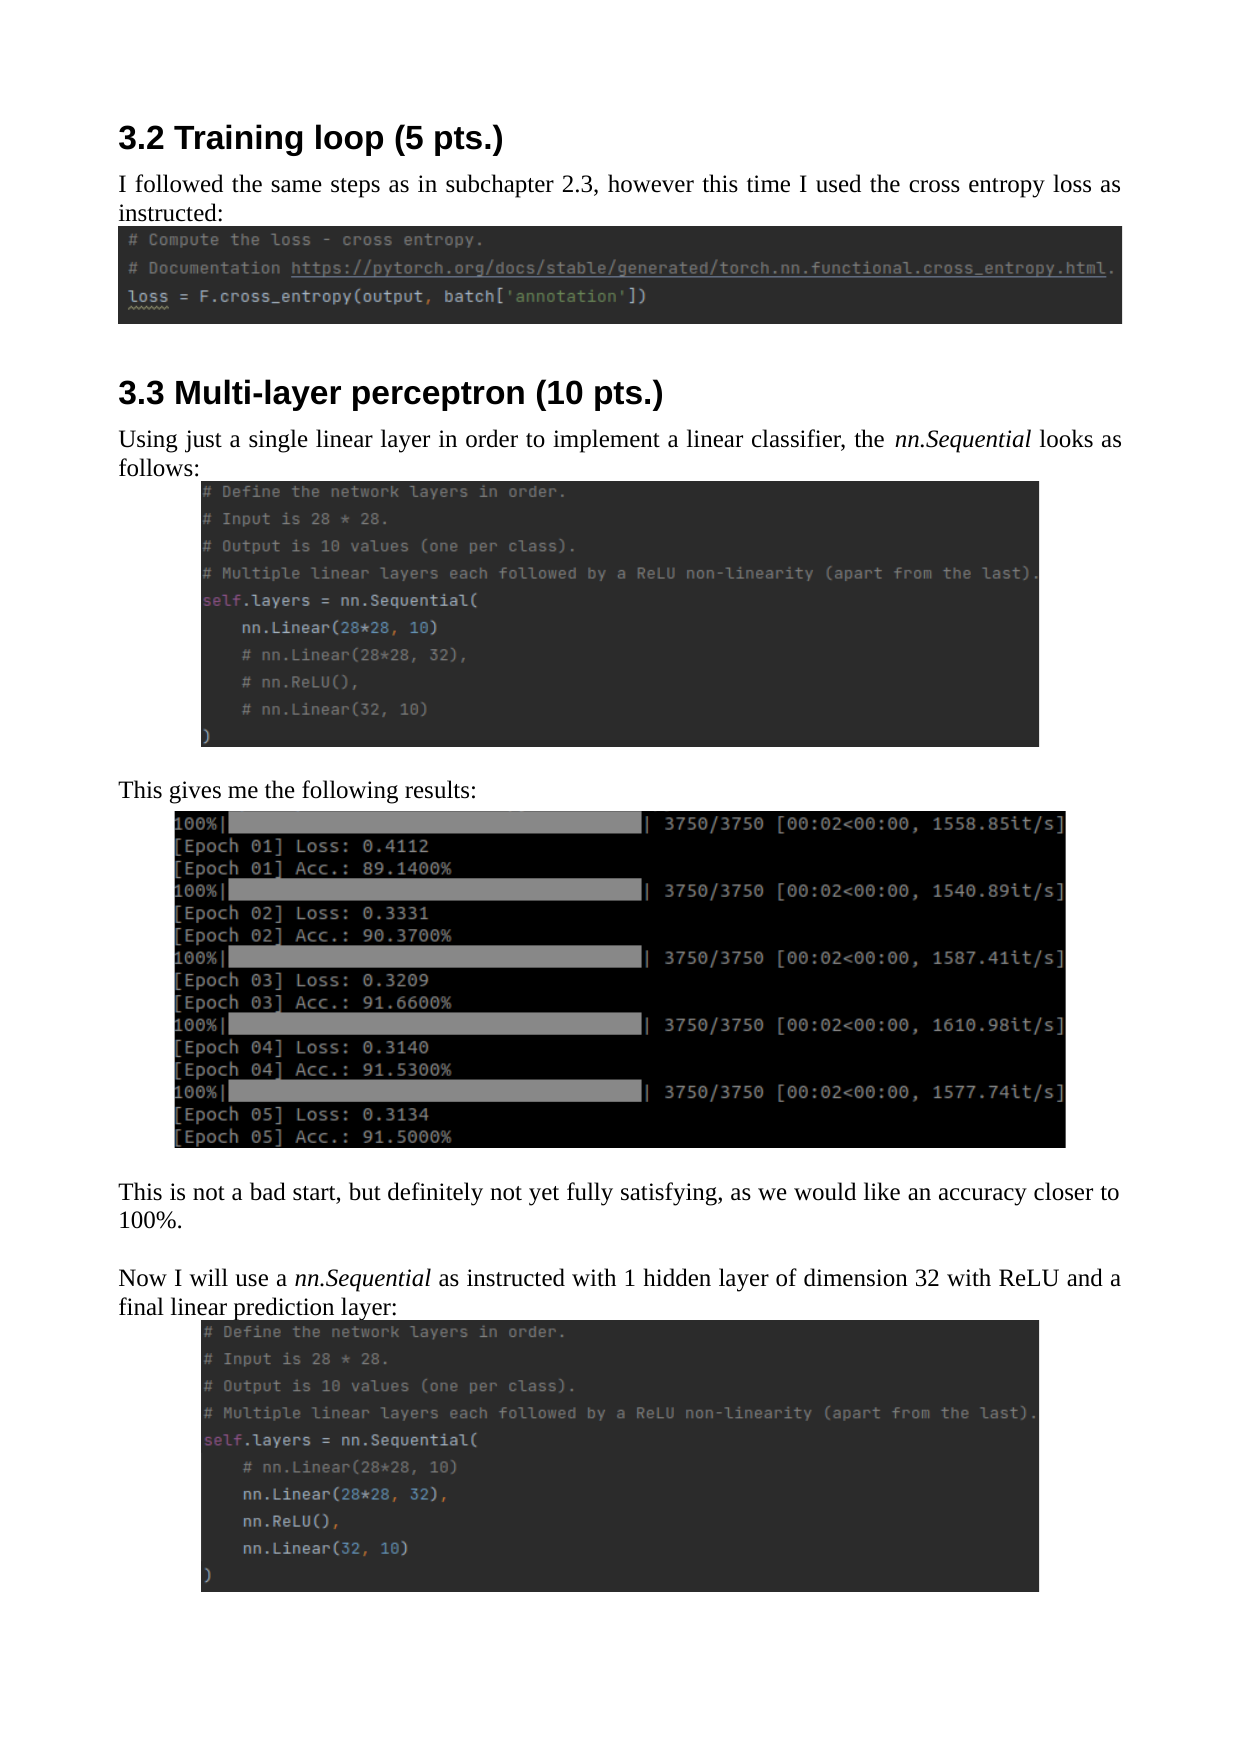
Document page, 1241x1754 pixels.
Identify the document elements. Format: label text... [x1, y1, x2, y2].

text Now I will use a nn.Sequential as instructed with 1 hidden layer of dimension 32 with ReLU and a final linear prediction layer: [118, 1263, 1122, 1321]
text This is not a bad start, but definitely not yet fully satisfying, as we would like an accuracy closer to 100%. [118, 1177, 1122, 1234]
picture [201, 481, 1040, 747]
text This gives me the following results: [118, 775, 1122, 804]
subtitle 3.3 Multi-layer perceptron (10 pts.) [118, 373, 1122, 412]
picture [118, 226, 1123, 324]
picture [174, 811, 1066, 1148]
subtitle 3.2 Training loop (5 pts.) [118, 118, 1122, 157]
text Using just a single linear layer in order to implement a linear classifier, the nn.Sequential looks as follows: [118, 424, 1122, 482]
text I followed the same steps as in subchapter 2.3, however this time I used the cross entropy loss as instructed: [118, 169, 1122, 226]
picture [201, 1320, 1040, 1592]
